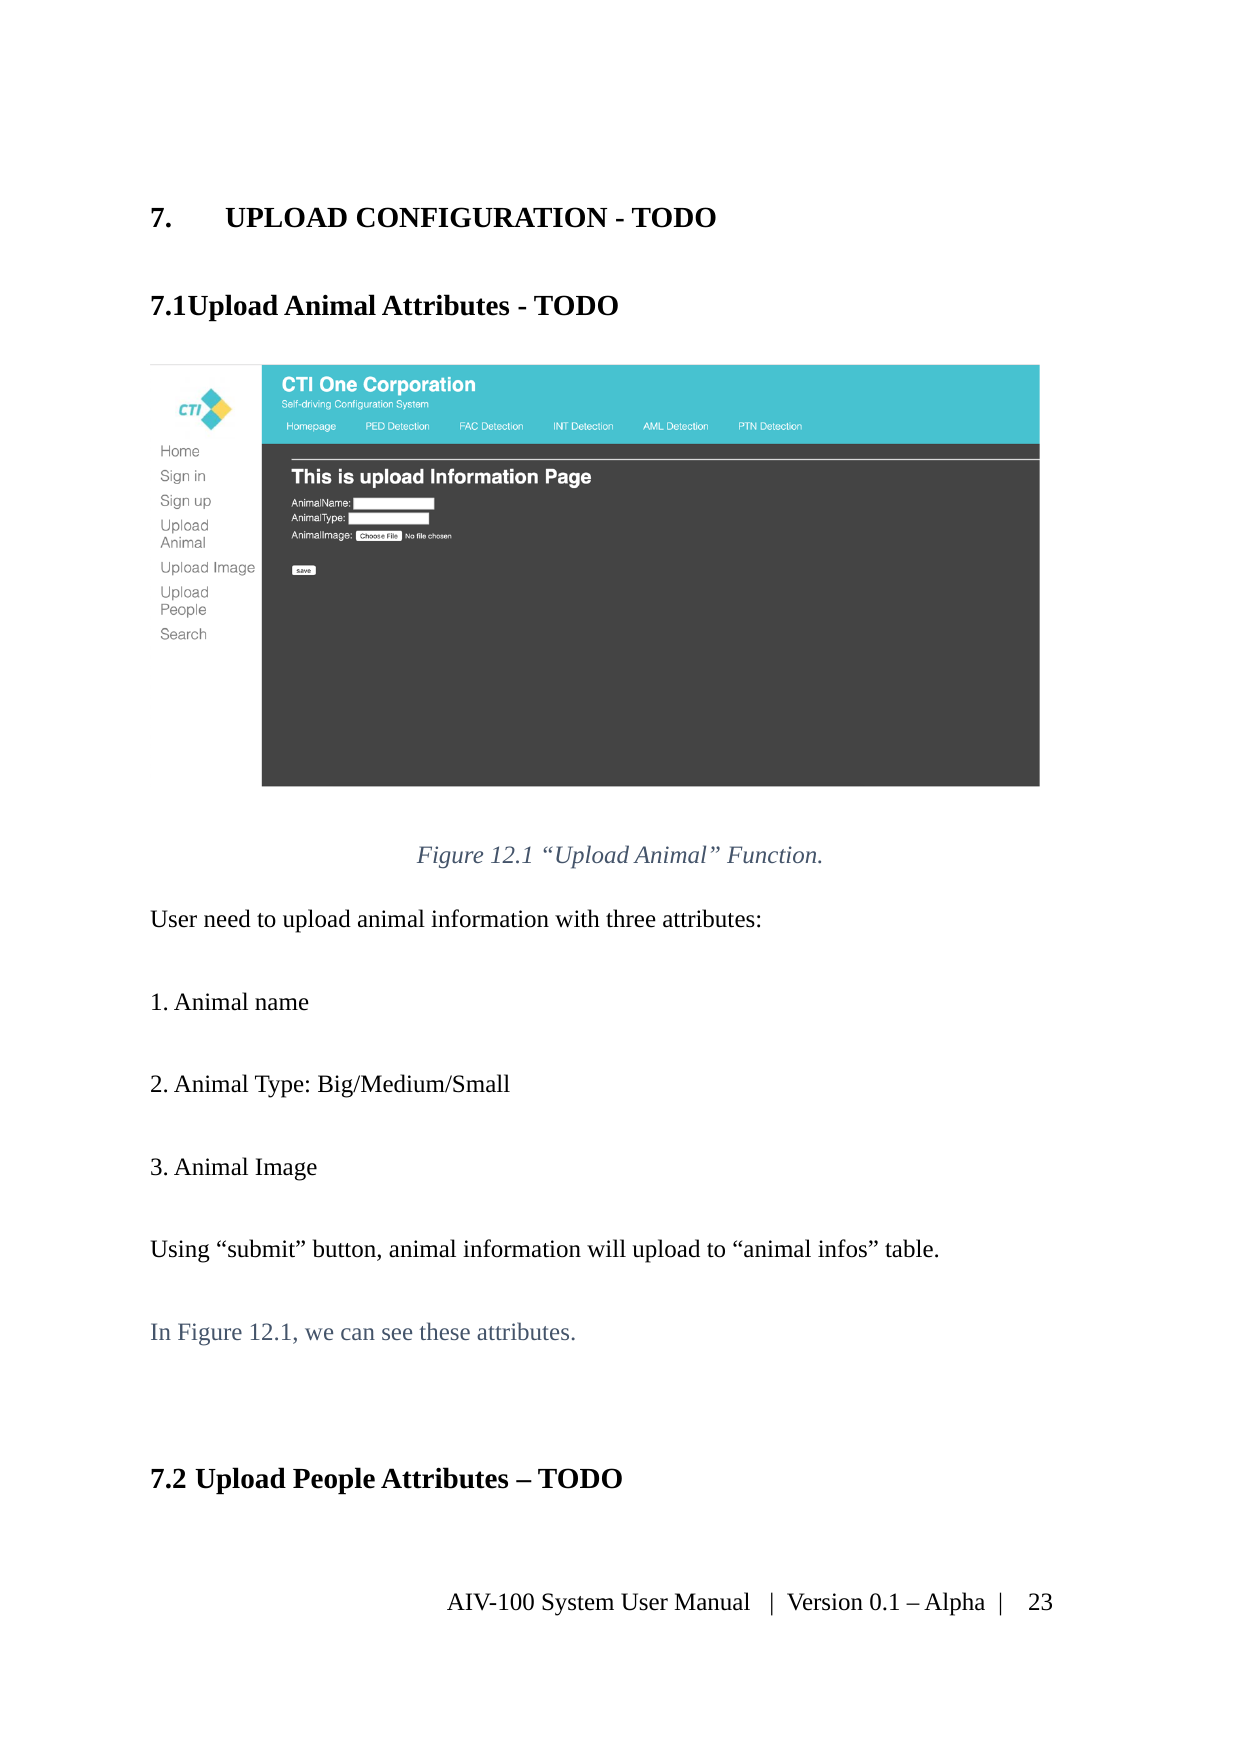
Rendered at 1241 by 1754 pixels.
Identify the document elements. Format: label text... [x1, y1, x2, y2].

text Figure 12.1 “Upload Animal” Function. [150, 841, 1090, 869]
text In Figure 12.1, we can see these attributes. [150, 1317, 1090, 1346]
subtitle UPLOAD CONFIGURATION - TODO [150, 200, 1090, 233]
picture [150, 363, 1040, 787]
text 2. Animal Type: Big/Medium/Small [150, 1069, 1090, 1098]
text 3. Animal Image [150, 1152, 1090, 1181]
subtitle Upload People Attributes – TODO [150, 1462, 1090, 1495]
text User need to upload animal information with three attributes: [150, 904, 1090, 933]
subtitle Upload Animal Attributes - TODO [150, 288, 1090, 321]
text 1. Animal name [150, 987, 1090, 1016]
text Using “submit” button, animal information will upload to “animal infos” table. [150, 1234, 1090, 1263]
